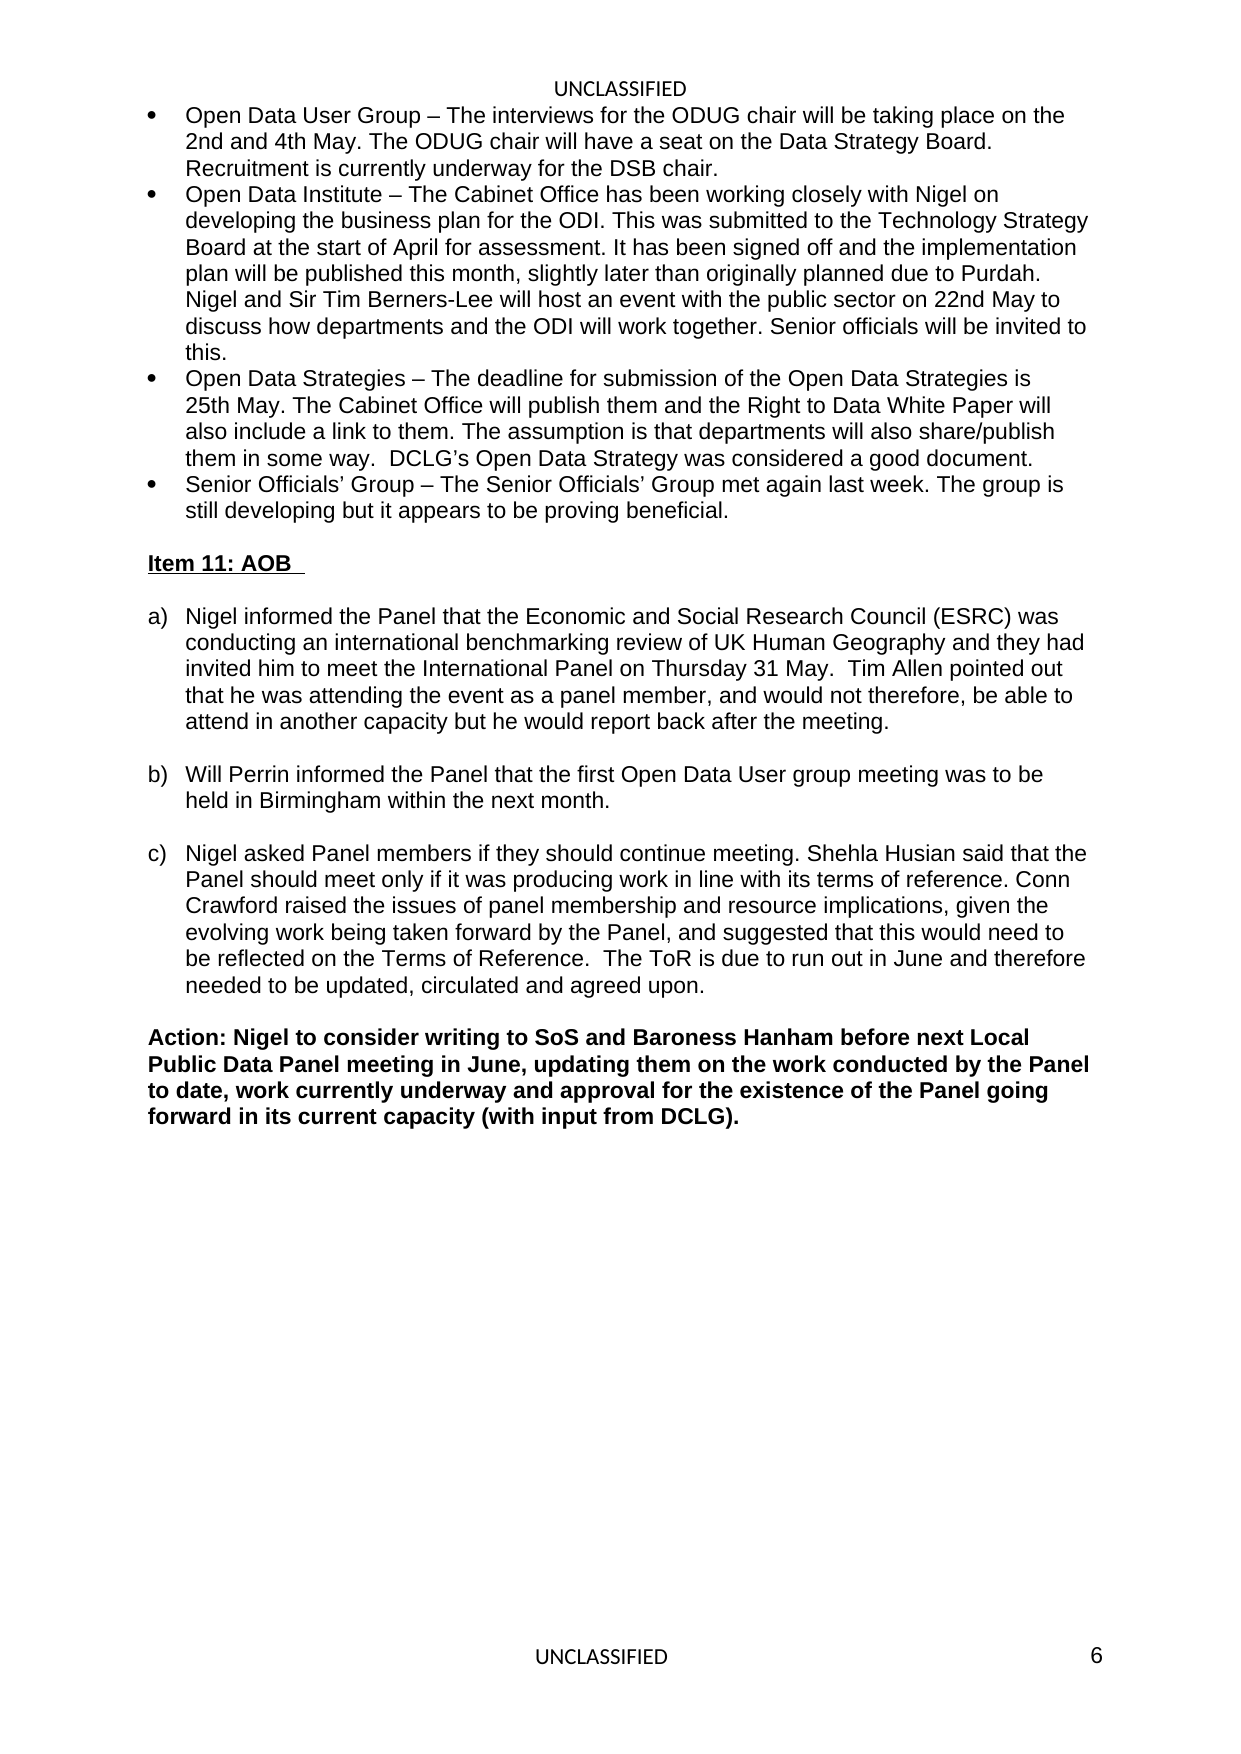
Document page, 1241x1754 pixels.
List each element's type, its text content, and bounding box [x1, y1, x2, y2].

list Open Data Strategies – The deadline for submission of the Open Data Strategies is 25th May. The Cabinet Office will publish them and the Right to Data White Paper will also include a link to them. The assumption is that departments will also share/publish them in some way. DCLG’s Open Data Strategy was considered a good document. [148, 365, 1092, 471]
list Will Perrin informed the Panel that the first Open Data User group meeting was to be held in Birmingham within the next month. [148, 761, 1092, 813]
text Action: Nigel to consider writing to SoS and Baroness Hanham before next Local Public Data Panel meeting in June, updating them on the work conducted by the Panel to date, work currently underway and approval for the existence of the Panel going forward in its current capacity (with input from DCLG). [148, 1024, 1092, 1130]
text Item 11: AOB [148, 550, 1092, 576]
list Senior Officials’ Group – The Senior Officials’ Group met again last week. The group is still developing but it appears to be proving beneficial. [148, 471, 1092, 523]
list Nigel asked Panel members if they should continue meeting. Shehla Husian said that the Panel should meet only if it was producing work in line with its terms of reference. Conn Crawford raised the issues of panel membership and resource implications, given the evolving work being taken forward by the Panel, and suggested that this would need to be reflected on the Terms of Reference. The ToR is due to run out in June and therefore needed to be updated, circulated and agreed upon. [148, 840, 1092, 998]
list Open Data User Group – The interviews for the ODUG chair will be taking place on the 2nd and 4th May. The ODUG chair will have a seat on the Data Strategy Board. Recruitment is currently underway for the DSB chair. [148, 102, 1092, 181]
list Nigel informed the Panel that the Economic and Social Research Council (ESRC) was conducting an international benchmarking review of UK Human Geography and they had invited him to meet the International Panel on Thursday 31 May. Tim Allen pointed out that he was attending the event as a panel member, and would not therefore, be able to attend in another capacity but he would report back after the meeting. [148, 603, 1092, 734]
list Open Data Institute – The Cabinet Office has been working closely with Nigel on developing the business plan for the ODI. This was submitted to the Technology Strategy Board at the start of April for assessment. It has been signed off and the implementation plan will be published this month, slightly later than originally planned due to Purdah. Nigel and Sir Tim Berners-Lee will host an event with the public sector on 22nd May to discuss how departments and the ODI will work together. Senior officials will be invited to this. [148, 181, 1092, 365]
